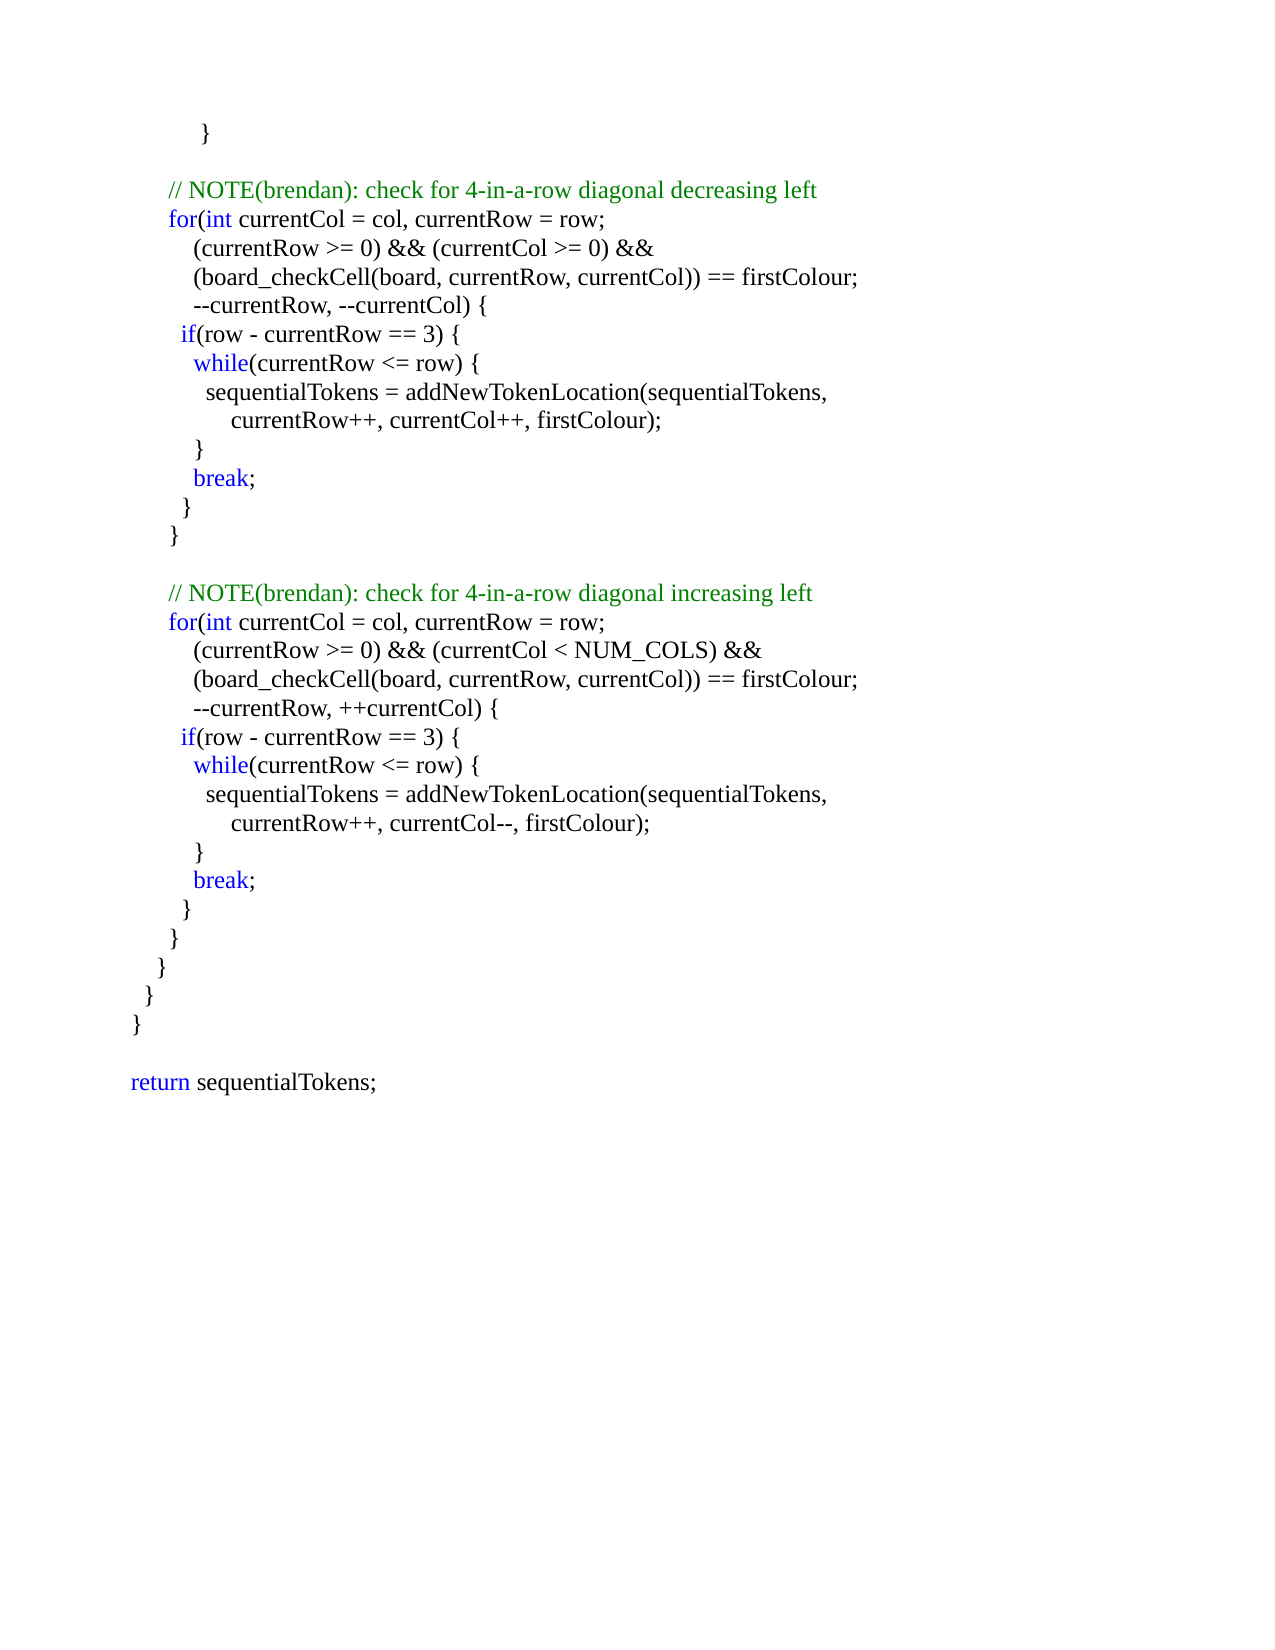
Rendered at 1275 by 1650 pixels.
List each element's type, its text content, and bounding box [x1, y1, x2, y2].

text --currentRow, --currentCol) { [118, 291, 1157, 319]
text } [118, 118, 1157, 147]
text currentRow++, currentCol--, firstColour); [118, 808, 1157, 837]
text // NOTE(brendan): check for 4-in-a-row diagonal increasing left [118, 578, 1157, 607]
text } [118, 952, 1157, 981]
text sequentialTokens = addNewTokenLocation(sequentialTokens, [118, 377, 1157, 406]
text } [118, 923, 1157, 952]
text (board_checkCell(board, currentRow, currentCol)) == firstColour; [118, 664, 1157, 693]
text break; [118, 866, 1157, 894]
text } [118, 492, 1157, 521]
text for(int currentCol = col, currentRow = row; [118, 607, 1157, 636]
text } [118, 1009, 1157, 1038]
text for(int currentCol = col, currentRow = row; [118, 204, 1157, 233]
text while(currentRow <= row) { [118, 751, 1157, 779]
text } [118, 981, 1157, 1009]
text return sequentialTokens; [118, 1067, 1157, 1096]
text if(row - currentRow == 3) { [118, 319, 1157, 348]
text currentRow++, currentCol++, firstColour); [118, 406, 1157, 434]
text (currentRow >= 0) && (currentCol >= 0) && [118, 233, 1157, 262]
text } [118, 837, 1157, 866]
text } [118, 521, 1157, 549]
text } [118, 434, 1157, 463]
text break; [118, 463, 1157, 492]
text (currentRow >= 0) && (currentCol < NUM_COLS) && [118, 636, 1157, 664]
text } [118, 894, 1157, 923]
text sequentialTokens = addNewTokenLocation(sequentialTokens, [118, 779, 1157, 808]
text // NOTE(brendan): check for 4-in-a-row diagonal decreasing left [118, 176, 1157, 204]
text while(currentRow <= row) { [118, 348, 1157, 377]
text --currentRow, ++currentCol) { [118, 693, 1157, 722]
text if(row - currentRow == 3) { [118, 722, 1157, 751]
text (board_checkCell(board, currentRow, currentCol)) == firstColour; [118, 262, 1157, 291]
